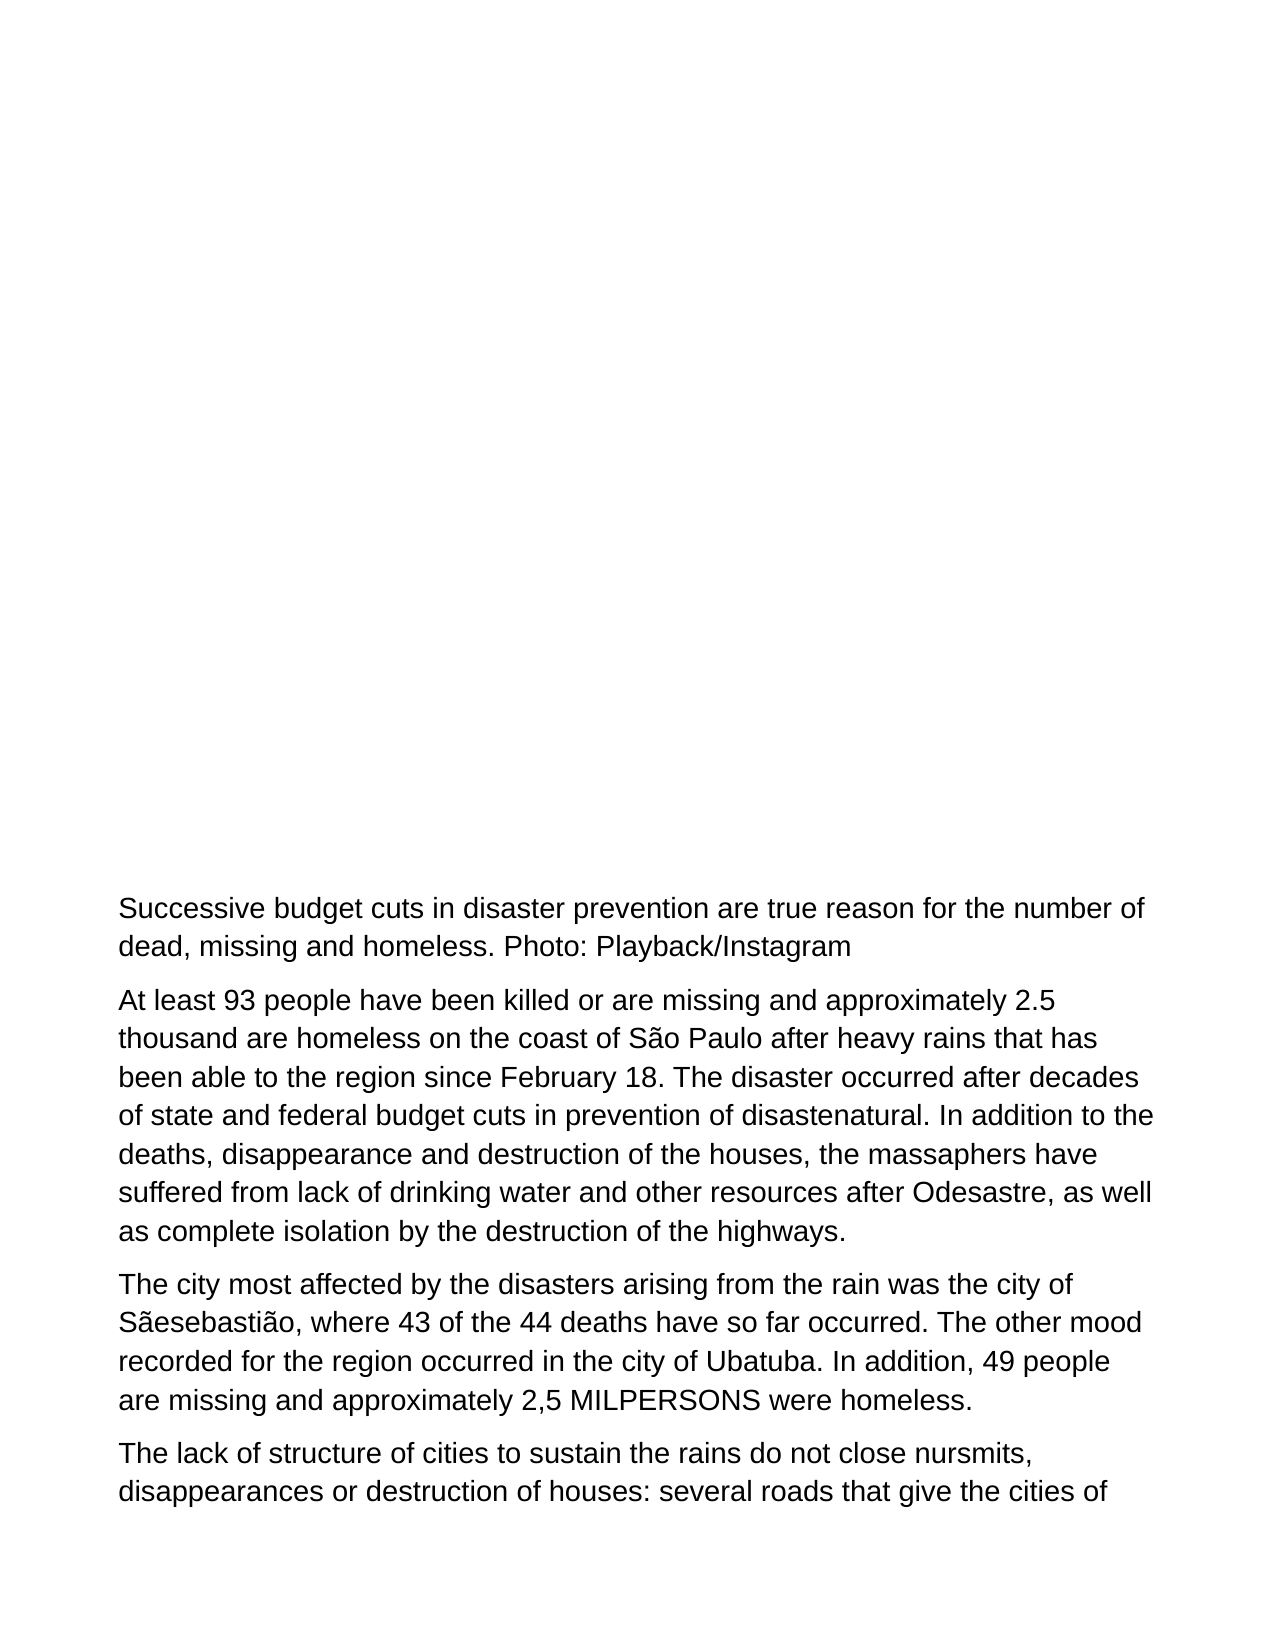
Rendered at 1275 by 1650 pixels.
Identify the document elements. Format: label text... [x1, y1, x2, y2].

text Successive budget cuts in disaster prevention are true reason for the number of dead, missing and homeless. Photo: Playback/Instagram [118, 118, 1157, 963]
text The lack of structure of cities to sustain the rains do not close nursmits, disappearances or destruction of houses: several roads that give the cities of [118, 1436, 1157, 1508]
text The city most affected by the disasters arising from the rain was the city of Sãesebastião, where 43 of the 44 deaths have so far occurred. The other mood recorded for the region occurred in the city of Ubatuba. In addition, 49 people are missing and approximately 2,5 MILPERSONS were homeless. [118, 1267, 1157, 1416]
text At least 93 people have been killed or are missing and approximately 2.5 thousand are homeless on the coast of São Paulo after heavy rains that has been able to the region since February 18. The disaster occurred after decades of state and federal budget cuts in prevention of disastenatural. In addition to the deaths, disappearance and destruction of the houses, the massaphers have suffered from lack of drinking water and other resources after Odesastre, as well as complete isolation by the destruction of the highways. [118, 983, 1157, 1247]
